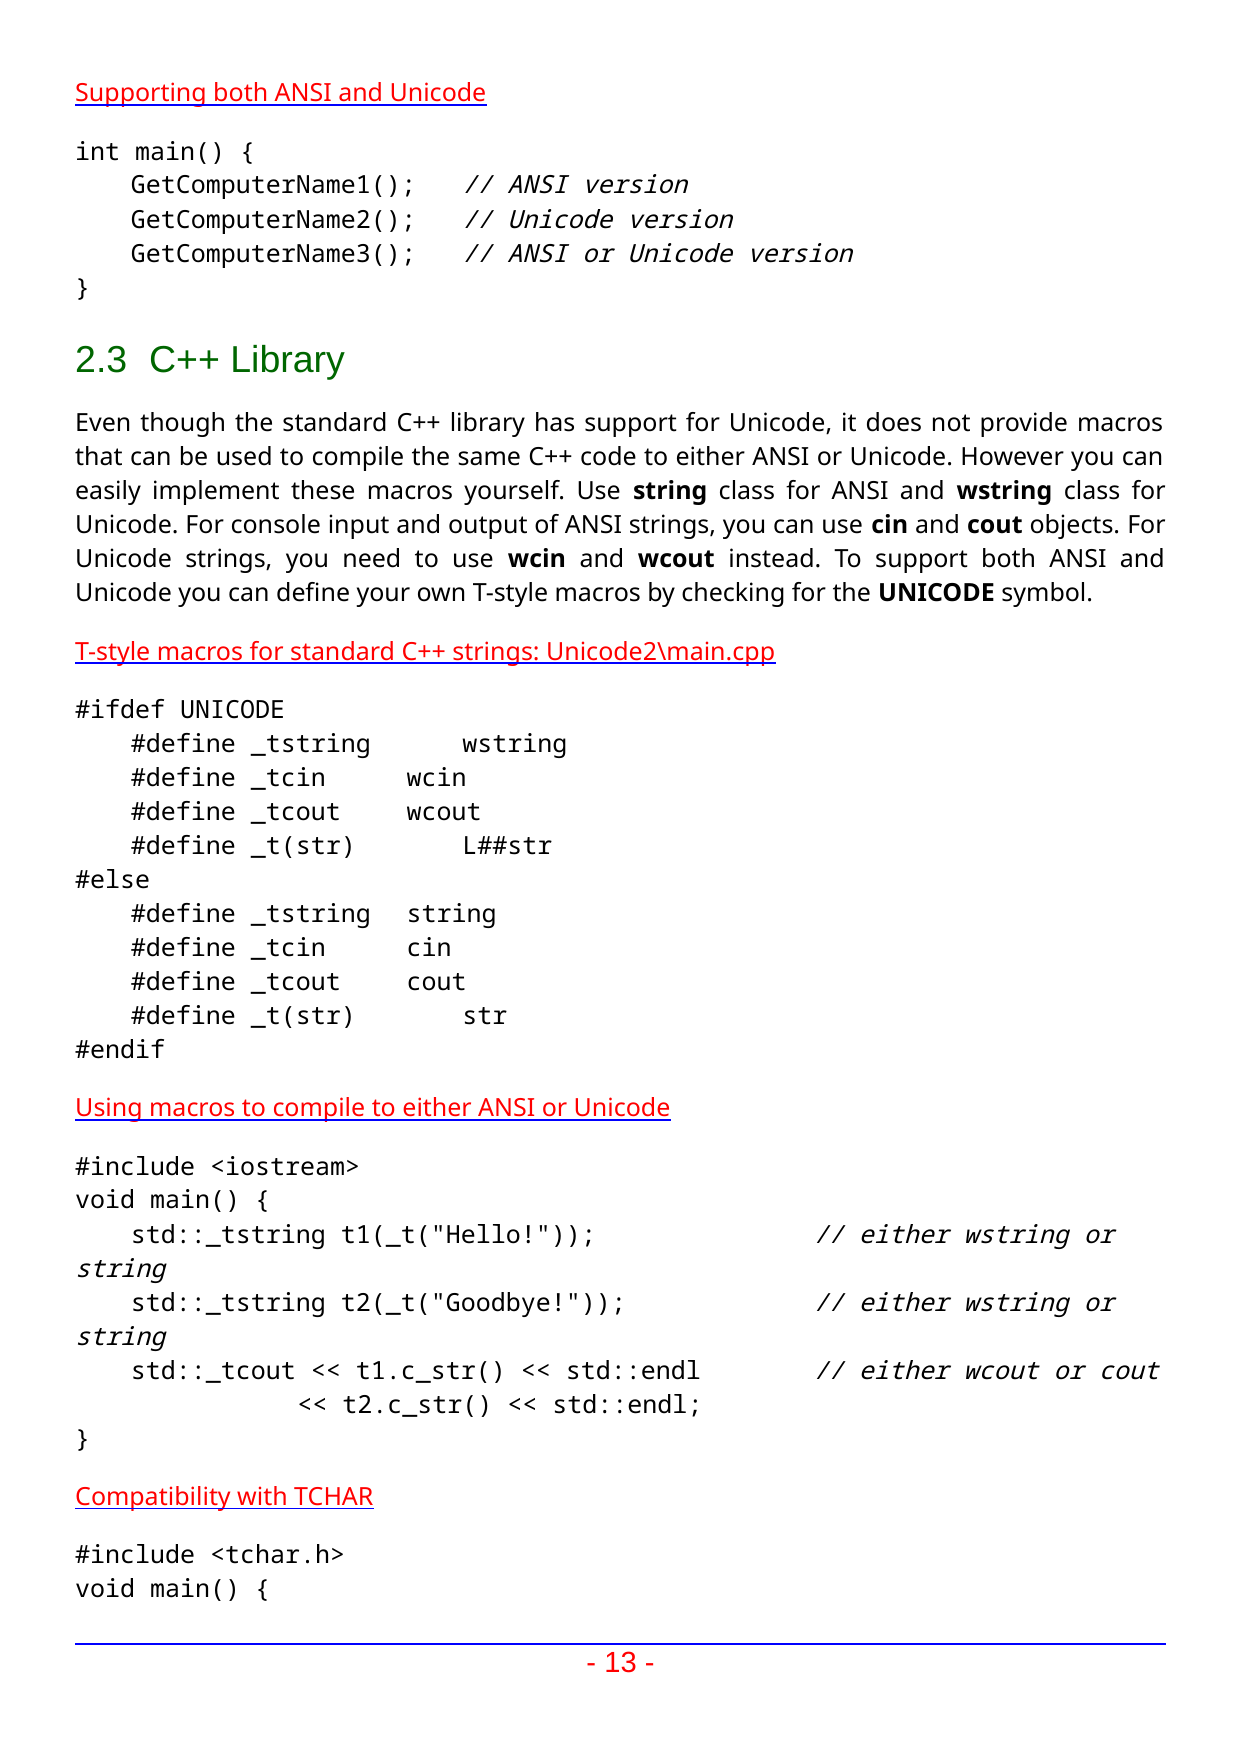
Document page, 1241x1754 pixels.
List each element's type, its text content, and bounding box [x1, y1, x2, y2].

text void main() { [75, 1571, 1166, 1605]
text #define _tcout cout [75, 964, 1166, 998]
text int main() { [75, 133, 1166, 167]
text #define _t(str) L##str [75, 827, 1166, 862]
text std::_tstring t2(_t("Goodbye!")); // either wstring or string [75, 1284, 1166, 1352]
text Compatibility with TCHAR [75, 1479, 1166, 1513]
text #endif [75, 1032, 1166, 1066]
text #define _tcin cin [75, 930, 1166, 964]
text std::_tstring t1(_t("Hello!")); // either wstring or string [75, 1216, 1166, 1284]
text #define _tstring wstring [75, 725, 1166, 759]
text #else [75, 862, 1166, 896]
text } [75, 1421, 1166, 1455]
text #define _tcout wcout [75, 793, 1166, 827]
text Using macros to compile to either ANSI or Unicode [75, 1090, 1166, 1124]
text #ifdef UNICODE [75, 691, 1166, 725]
text } [75, 269, 1166, 303]
text << t2.c_str() << std::endl; [75, 1387, 1166, 1421]
text T-style macros for standard C++ strings: Unicode2\main.cpp [75, 633, 1166, 667]
text Supporting both ANSI and Unicode [75, 75, 1166, 109]
text GetComputerName1(); // ANSI version [75, 167, 1166, 201]
text 2.3 C++ Library [75, 337, 1166, 381]
text #define _tstring string [75, 896, 1166, 930]
text Even though the standard C++ library has support for Unicode, it does not provide macros that can be used to compile the same C++ code to either ANSI or Unicode. However you can easily implement these macros yourself. Use string class for ANSI and wstring class for Unicode. For console input and output of ANSI strings, you can use cin and cout objects. For Unicode strings, you need to use wcin and wcout instead. To support both ANSI and Unicode you can define your own T-style macros by checking for the UNICODE symbol. [75, 405, 1166, 609]
text #include <tchar.h> [75, 1537, 1166, 1571]
text #include <iostream> [75, 1148, 1166, 1182]
text void main() { [75, 1182, 1166, 1216]
text std::_tcout << t1.c_str() << std::endl // either wcout or cout [75, 1352, 1166, 1387]
text GetComputerName2(); // Unicode version [75, 201, 1166, 235]
text #define _t(str) str [75, 998, 1166, 1032]
text #define _tcin wcin [75, 759, 1166, 793]
text GetComputerName3(); // ANSI or Unicode version [75, 235, 1166, 269]
